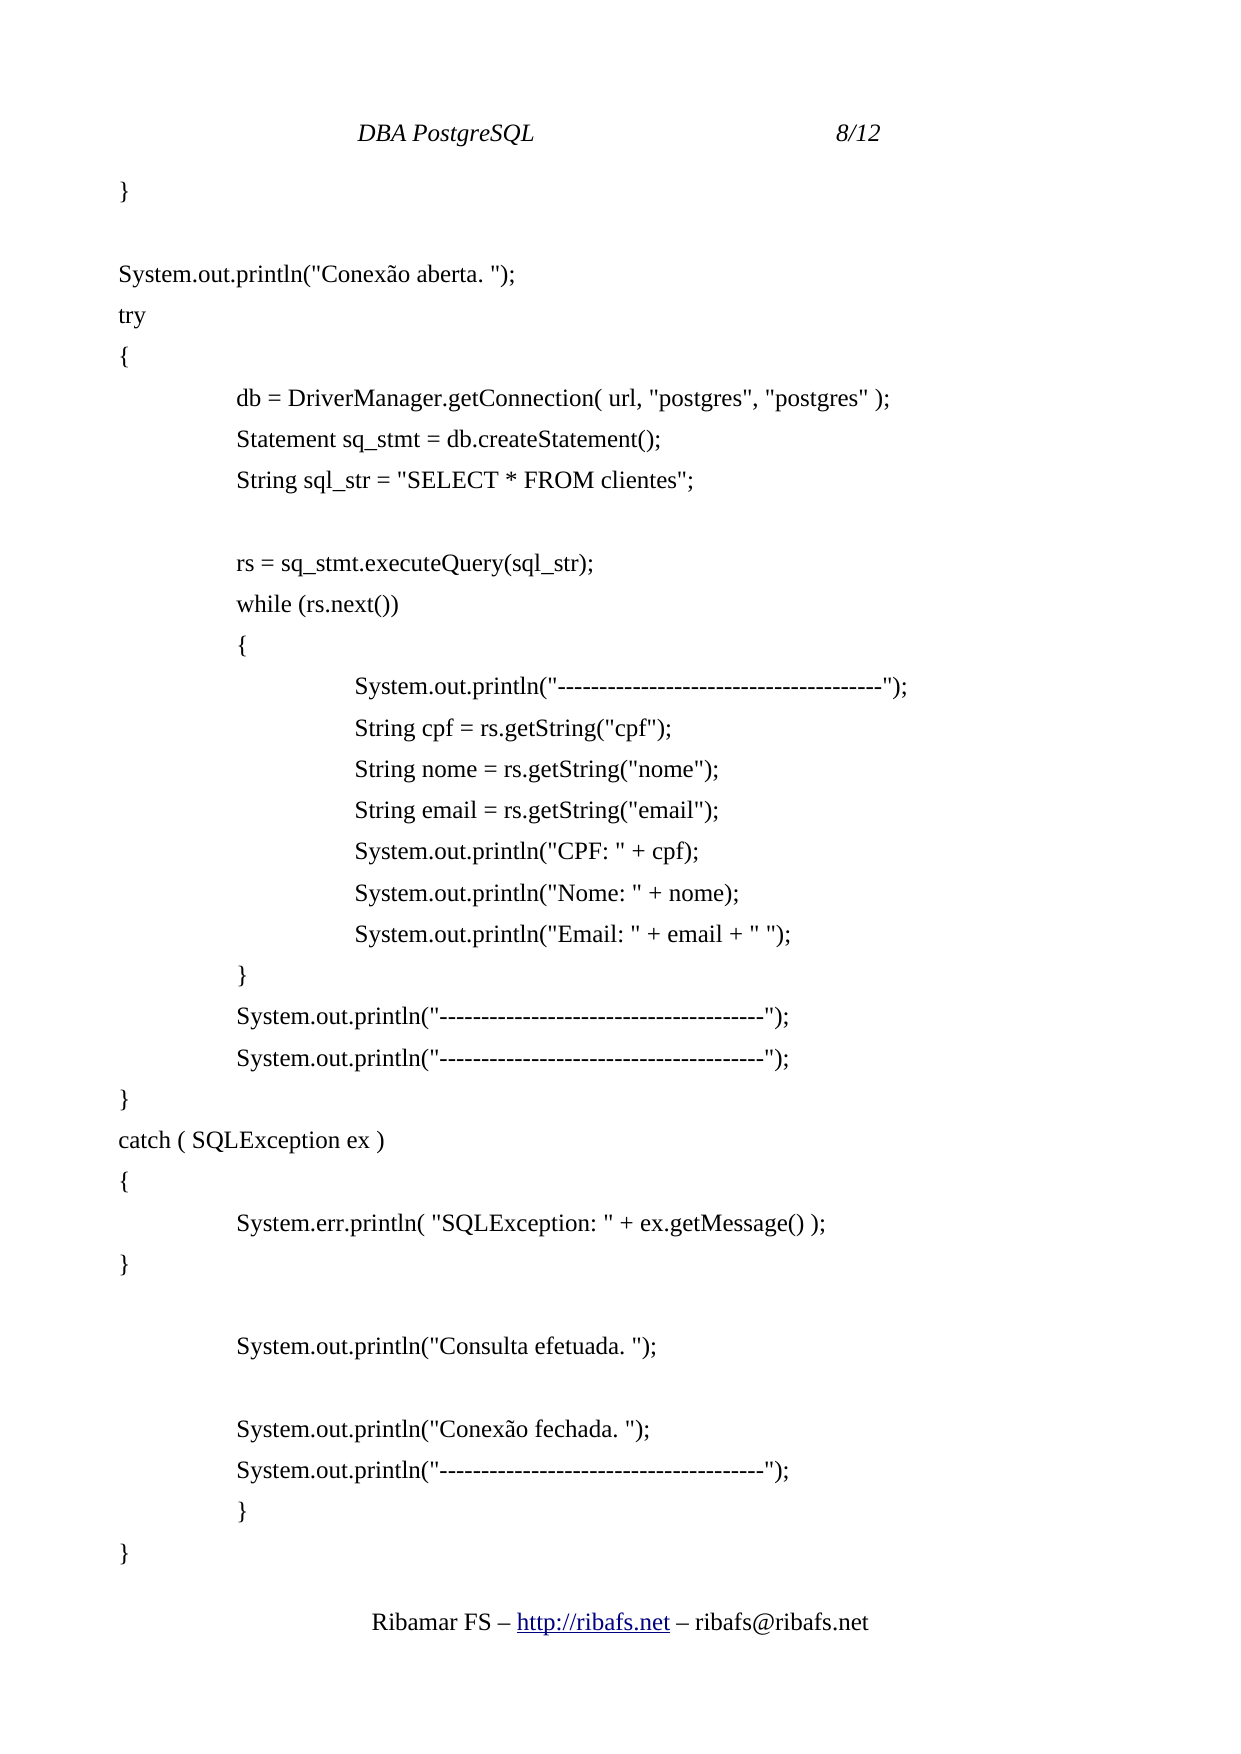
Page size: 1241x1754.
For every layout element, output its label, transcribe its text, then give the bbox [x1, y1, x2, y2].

text System.out.println("---------------------------------------"); [118, 671, 1122, 700]
text System.out.println("CPF: " + cpf); [118, 836, 1122, 865]
text { [118, 630, 1122, 659]
text } [118, 1496, 1122, 1525]
text while (rs.next()) [118, 589, 1122, 618]
text { [118, 341, 1122, 370]
text { [118, 1166, 1122, 1195]
text System.out.println("---------------------------------------"); [118, 1043, 1122, 1071]
text System.out.println("---------------------------------------"); [118, 1001, 1122, 1030]
text System.out.println("Conexão fechada. "); [118, 1414, 1122, 1443]
text rs = sq_stmt.executeQuery(sql_str); [118, 548, 1122, 576]
text Statement sq_stmt = db.createStatement(); [118, 424, 1122, 453]
text db = DriverManager.getConnection( url, "postgres", "postgres" ); [118, 383, 1122, 411]
text String sql_str = "SELECT * FROM clientes"; [118, 465, 1122, 494]
text System.out.println("Email: " + email + " "); [118, 919, 1122, 948]
text System.err.println( "SQLException: " + ex.getMessage() ); [118, 1208, 1122, 1236]
text System.out.println("---------------------------------------"); [118, 1455, 1122, 1484]
text } [118, 960, 1122, 989]
text try [118, 300, 1122, 329]
text } [118, 1249, 1122, 1278]
text String nome = rs.getString("nome"); [118, 754, 1122, 783]
text System.out.println("Consulta efetuada. "); [118, 1331, 1122, 1360]
text System.out.println("Conexão aberta. "); [118, 259, 1122, 288]
text catch ( SQLException ex ) [118, 1125, 1122, 1154]
text } [118, 176, 1122, 205]
text } [118, 1084, 1122, 1113]
text String cpf = rs.getString("cpf"); [118, 713, 1122, 741]
text String email = rs.getString("email"); [118, 795, 1122, 824]
text System.out.println("Nome: " + nome); [118, 878, 1122, 906]
text } [118, 1538, 1122, 1566]
